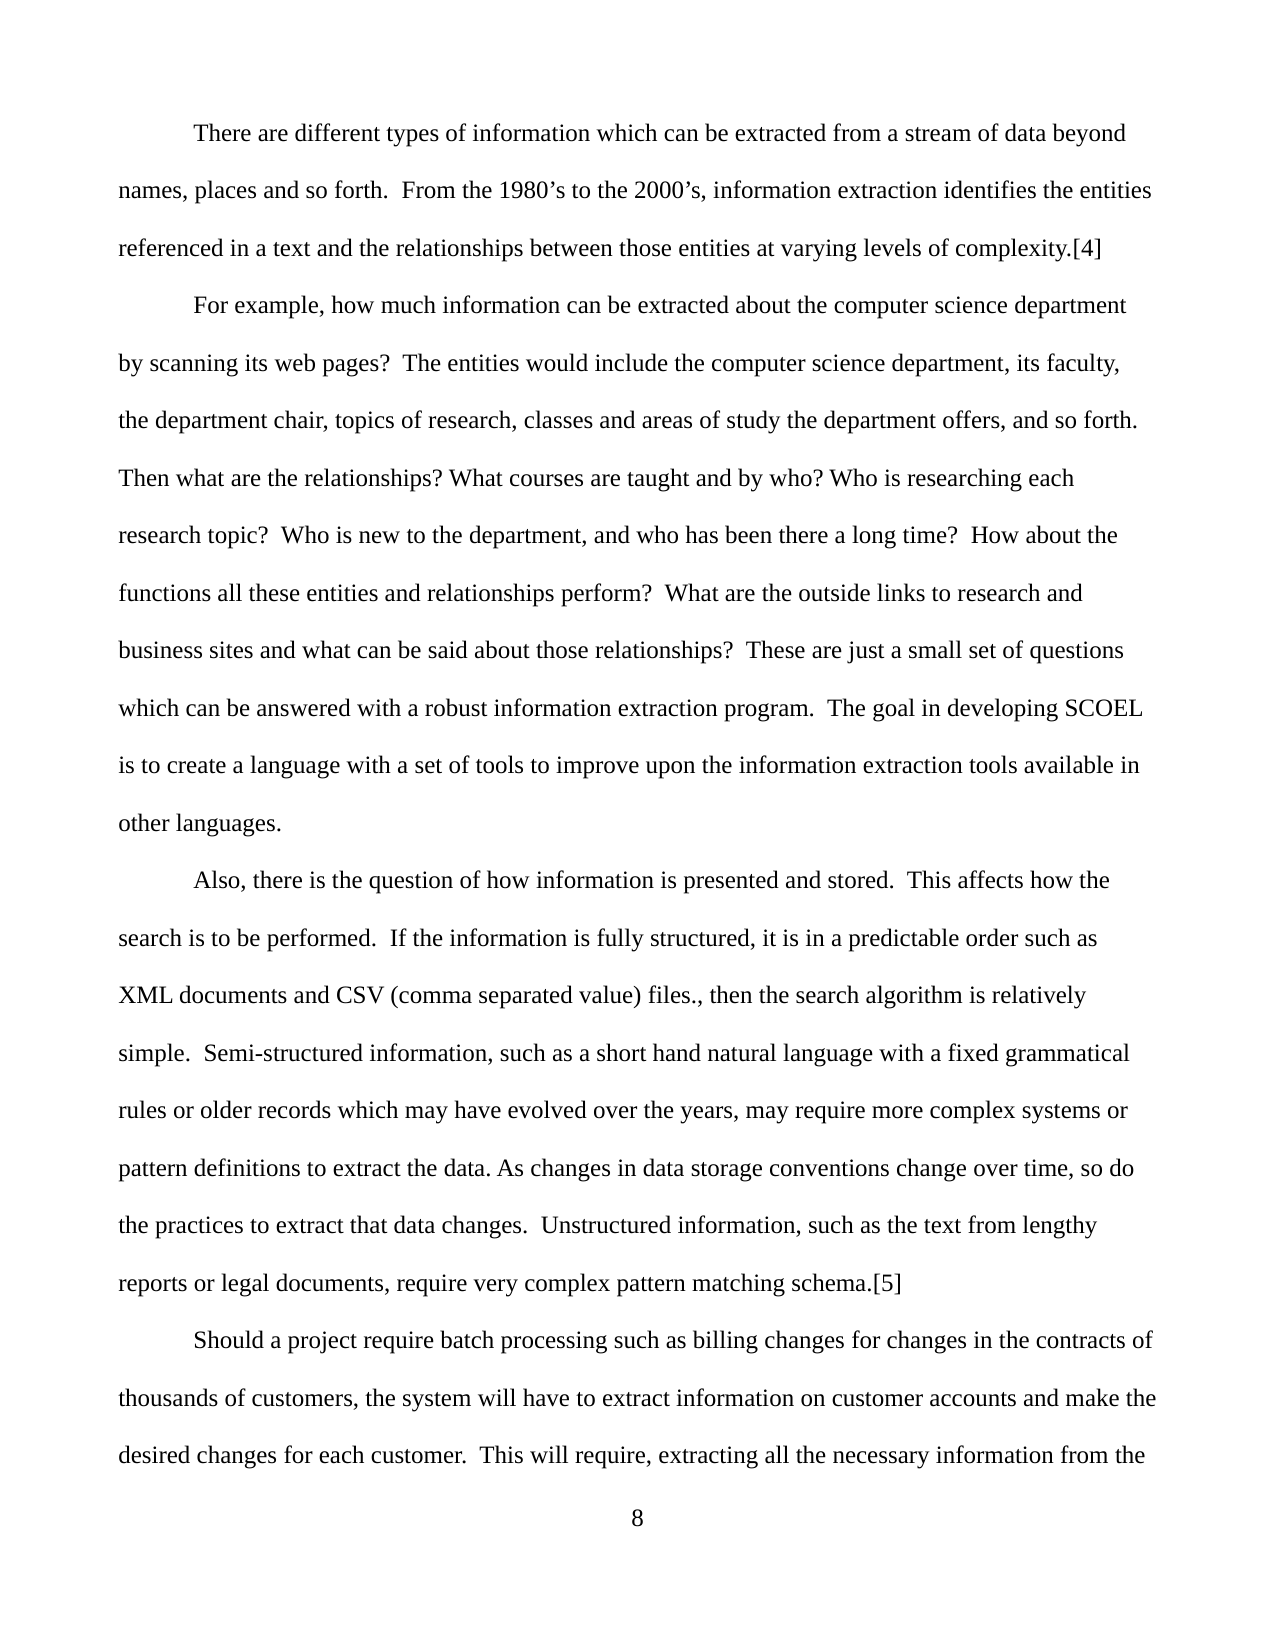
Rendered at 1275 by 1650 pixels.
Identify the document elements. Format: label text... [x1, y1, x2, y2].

text There are different types of information which can be extracted from a stream of data beyond names, places and so forth. From the 1980’s to the 2000’s, information extraction identifies the entities referenced in a text and the relationships between those entities at varying levels of complexity.[4]⁠ [118, 118, 1157, 262]
text For example, how much information can be extracted about the computer science department by scanning its web pages? The entities would include the computer science department, its faculty, the department chair, topics of research, classes and areas of study the department offers, and so forth. Then what are the relationships? What courses are taught and by who? Who is researching each research topic? Who is new to the department, and who has been there a long time? How about the functions all these entities and relationships perform? What are the outside links to research and business sites and what can be said about those relationships? These are just a small set of questions which can be answered with a robust information extraction program. The goal in developing SCOEL is to create a language with a set of tools to improve upon the information extraction tools available in other languages. [118, 291, 1157, 837]
text Also, there is the question of how information is presented and stored. This affects how the search is to be performed. If the information is fully structured, it is in a predictable order such as XML documents and CSV (comma separated value) files., then the search algorithm is relatively simple. Semi-structured information, such as a short hand natural language with a fixed grammatical rules or older records which may have evolved over the years, may require more complex systems or pattern definitions to extract the data. As changes in data storage conventions change over time, so do the practices to extract that data changes. Unstructured information, such as the text from lengthy reports or legal documents, require very complex pattern matching schema.[5] [118, 866, 1157, 1297]
text Should a project require batch processing such as billing changes for changes in the contracts of thousands of customers, the system will have to extract information on customer accounts and make the desired changes for each customer. This will require, extracting all the necessary information from the [118, 1326, 1157, 1469]
